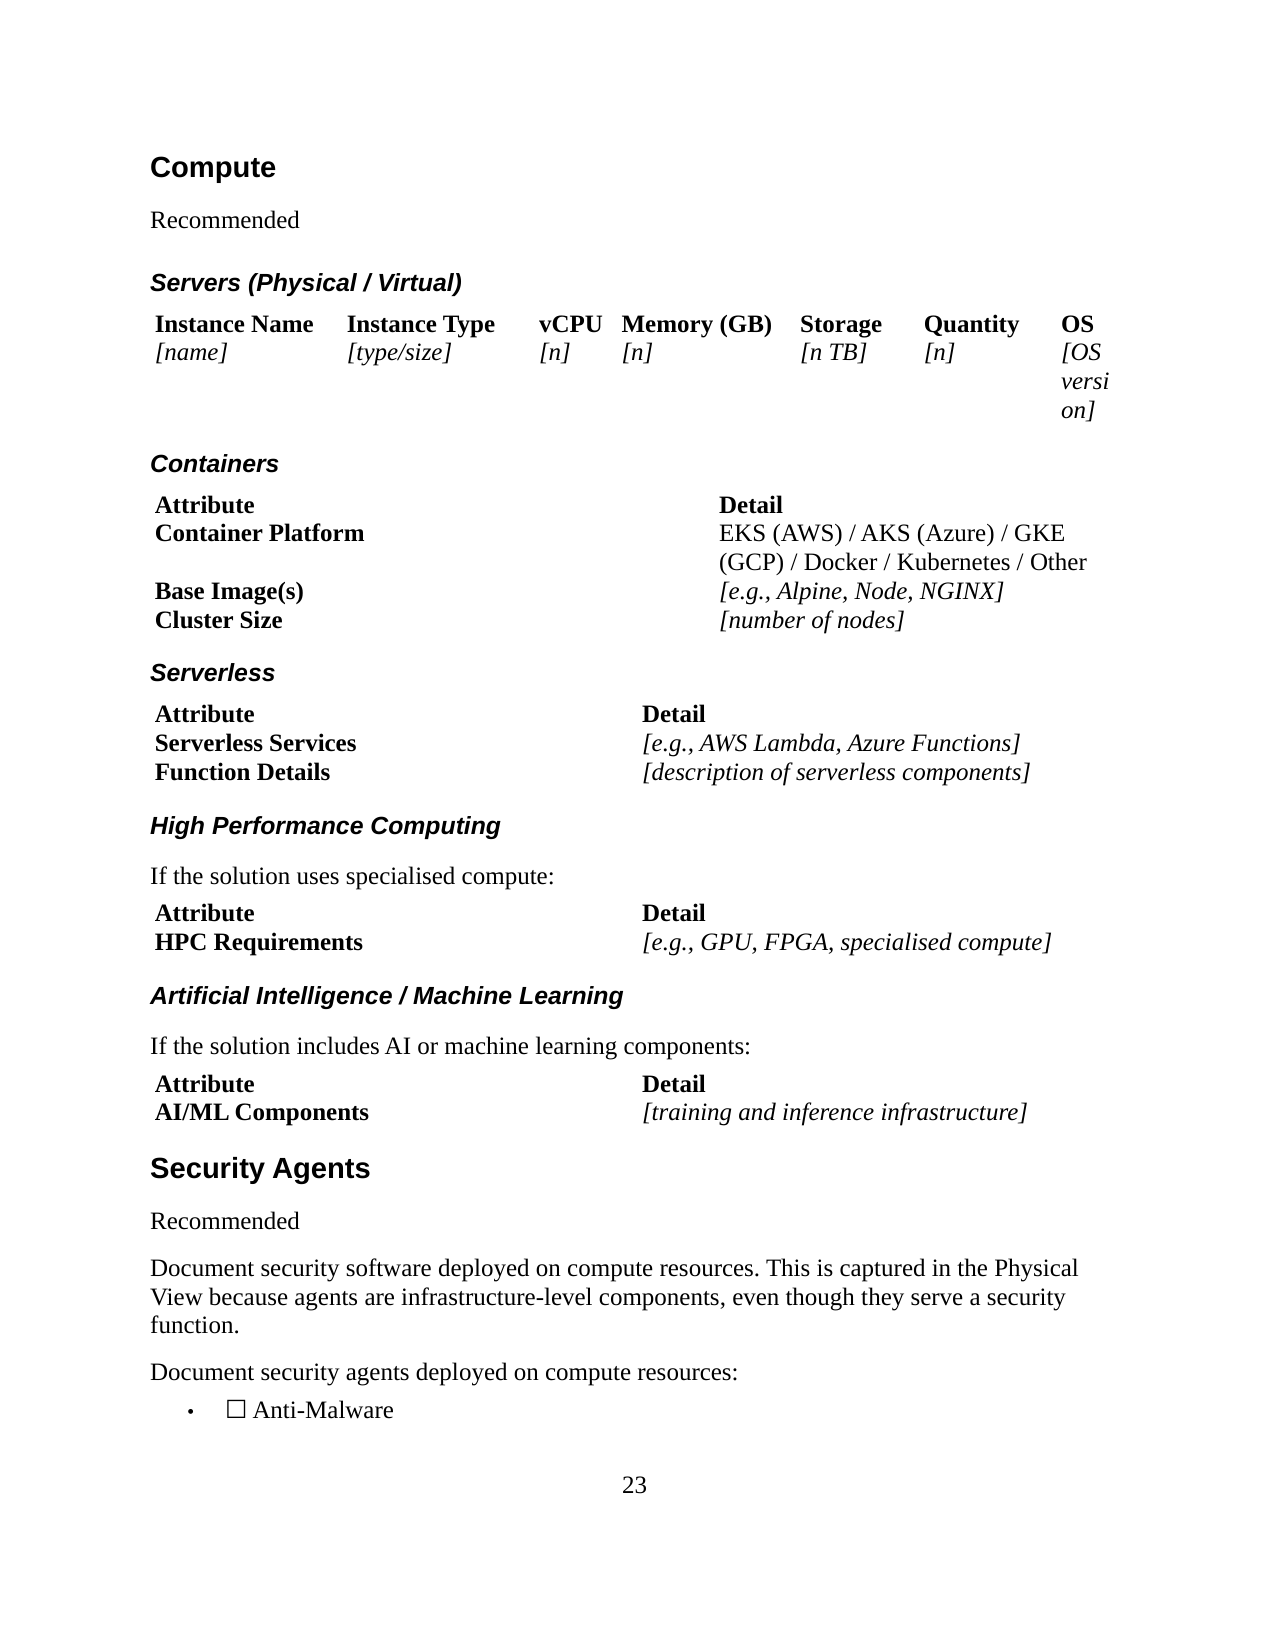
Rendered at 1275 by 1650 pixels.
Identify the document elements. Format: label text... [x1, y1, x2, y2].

subtitle Compute [150, 150, 1125, 183]
table_cell [e.g., GPU, FPGA, specialised compute] [638, 927, 1125, 956]
table_cell Container Platform [150, 519, 714, 576]
table_cell [description of serverless components] [638, 757, 1125, 786]
table_header Detail [638, 1069, 1125, 1097]
text If the solution includes AI or machine learning components: [150, 1031, 1125, 1060]
table_cell EKS (AWS) / AKS (Azure) / GKE (GCP) / Docker / Kubernetes / Other [714, 519, 1125, 576]
table_cell AI/ML Components [150, 1098, 637, 1126]
subtitle Security Agents [150, 1151, 1125, 1185]
table_cell [training and inference infrastructure] [638, 1098, 1125, 1126]
table_cell HPC Requirements [150, 927, 637, 956]
table_cell [n] [617, 338, 795, 424]
table_header vCPU [535, 309, 617, 337]
subtitle High Performance Computing [150, 811, 1125, 839]
table_header Detail [638, 700, 1125, 728]
table_cell [n] [535, 338, 617, 424]
table_header Instance Name [150, 309, 342, 337]
table_cell [name] [150, 338, 342, 424]
text Document security agents deployed on compute resources: [150, 1357, 1125, 1386]
table_header Attribute [150, 490, 714, 518]
table_cell Serverless Services [150, 728, 637, 757]
text Document security software deployed on compute resources. This is captured in the Physical View because agents are infrastructure-level components, even though they serve a security function. [150, 1253, 1125, 1339]
table_header Detail [714, 490, 1125, 518]
table_header Detail [638, 899, 1125, 927]
table_cell [n TB] [795, 338, 919, 424]
text Recommended [150, 205, 1125, 234]
text If the solution uses specialised compute: [150, 861, 1125, 889]
table_header Storage [795, 309, 919, 337]
subtitle Servers (Physical / Virtual) [150, 268, 1125, 296]
table_cell [e.g., AWS Lambda, Azure Functions] [638, 728, 1125, 757]
table_cell Cluster Size [150, 605, 714, 633]
table_header Attribute [150, 700, 637, 728]
table_header Attribute [150, 1069, 637, 1097]
table_cell [type/size] [342, 338, 534, 424]
subtitle Containers [150, 449, 1125, 477]
table_header Instance Type [342, 309, 534, 337]
table_header Attribute [150, 899, 637, 927]
table_cell Base Image(s) [150, 576, 714, 605]
list ☐ Anti-Malware [187, 1395, 1125, 1423]
text Recommended [150, 1206, 1125, 1235]
table_cell [n] [919, 338, 1056, 424]
table_cell [number of nodes] [714, 605, 1125, 633]
subtitle Serverless [150, 658, 1125, 687]
table_header Quantity [919, 309, 1056, 337]
table_header Memory (GB) [617, 309, 795, 337]
table_cell [e.g., Alpine, Node, NGINX] [714, 576, 1125, 605]
subtitle Artificial Intelligence / Machine Learning [150, 981, 1125, 1009]
table_cell Function Details [150, 757, 637, 786]
table_cell [OS version] [1056, 338, 1125, 424]
table_header OS [1056, 309, 1125, 337]
